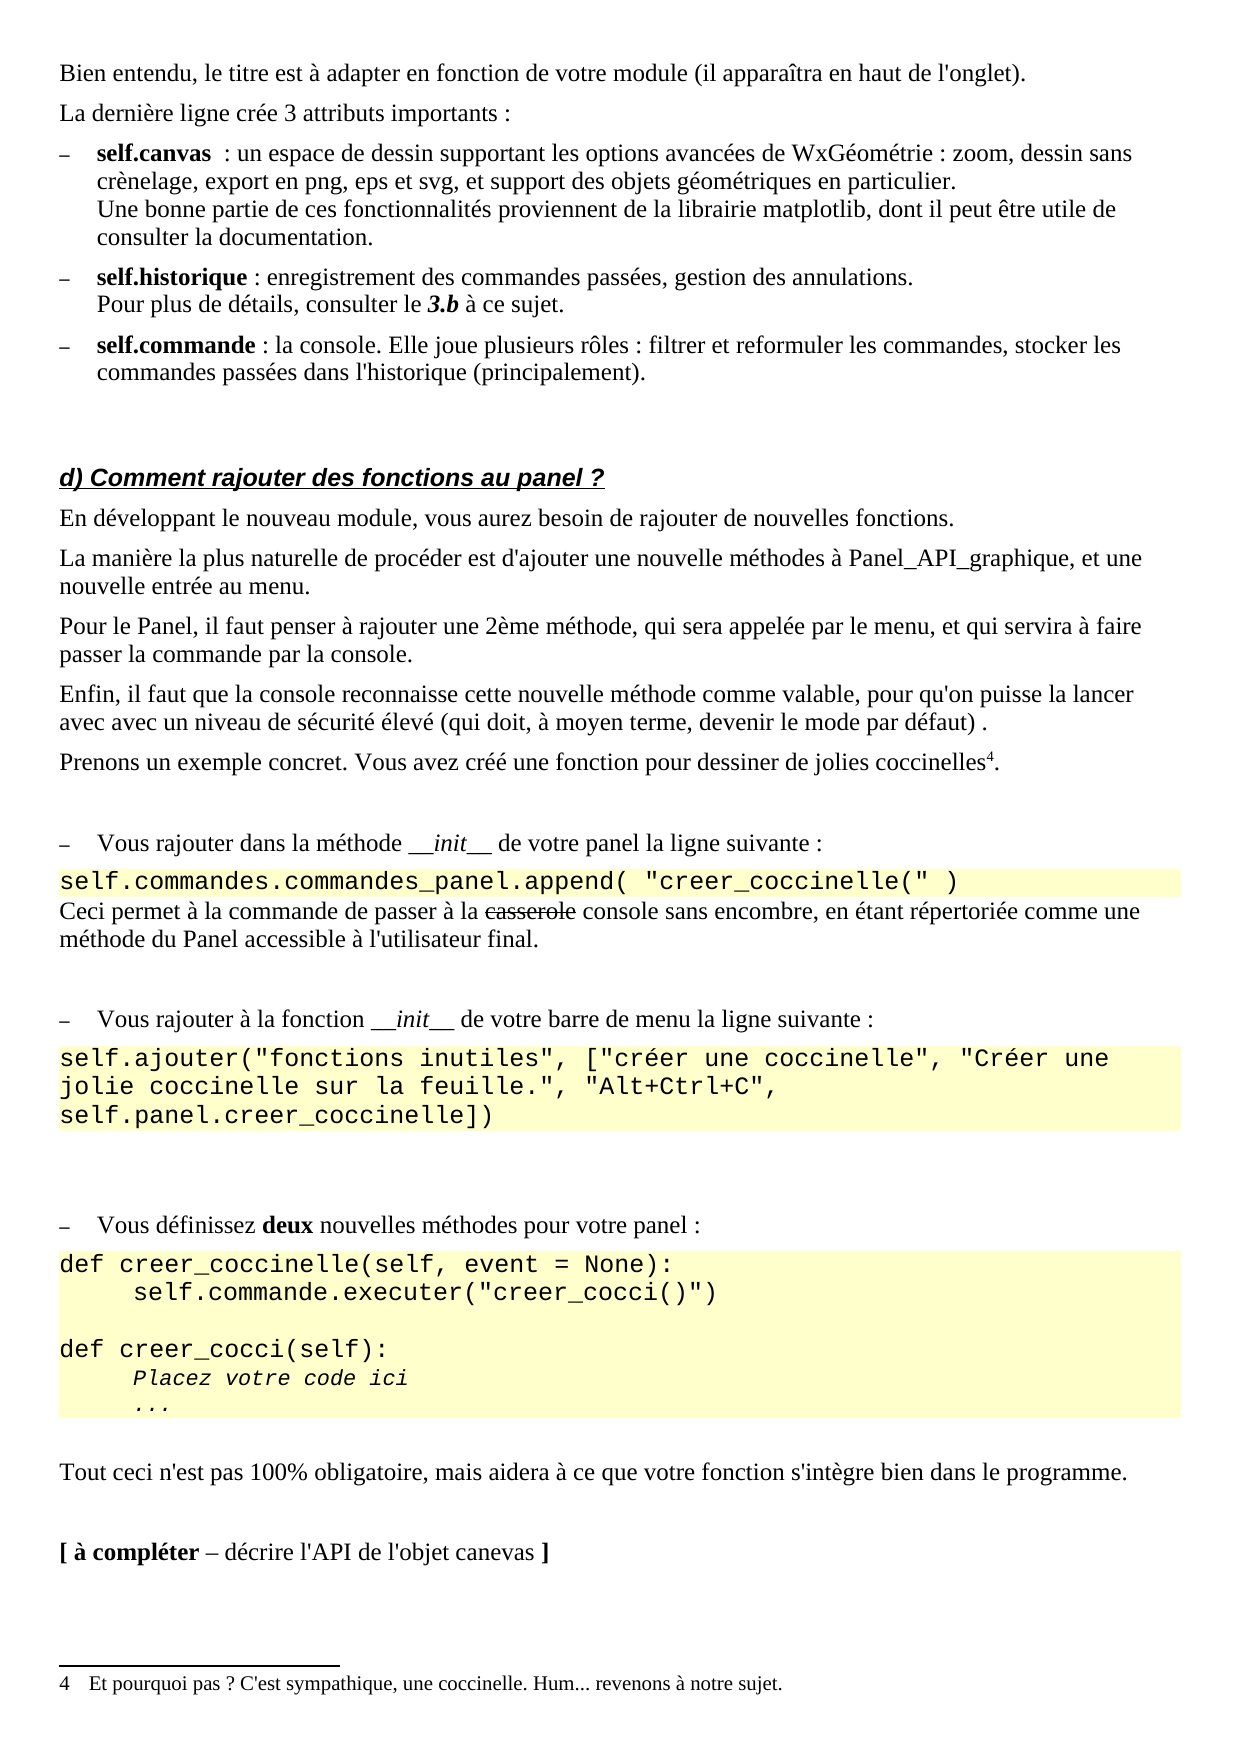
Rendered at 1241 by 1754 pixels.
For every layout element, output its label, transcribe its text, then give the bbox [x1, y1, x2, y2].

subtitle d) Comment rajouter des fonctions au panel ? [59, 464, 1181, 492]
text Ceci permet à la commande de passer à la casserole console sans encombre, en étant répertoriée comme une méthode du Panel accessible à l'utilisateur final. [59, 897, 1181, 953]
list self.commande : la console. Elle joue plusieurs rôles : filtrer et reformuler les commandes, stocker les commandes passées dans l'historique (principalement). [59, 331, 1181, 386]
text La manière la plus naturelle de procéder est d'ajouter une nouvelle méthodes à Panel_API_graphique, et une nouvelle entrée au menu. [59, 544, 1181, 600]
list self.historique : enregistrement des commandes passées, gestion des annulations. Pour plus de détails, consulter le 3.b à ce sujet. [59, 263, 1181, 318]
text Pour le Panel, il faut penser à rajouter une 2ème méthode, qui sera appelée par le menu, et qui servira à faire passer la commande par la console. [59, 612, 1181, 668]
list Vous définissez deux nouvelles méthodes pour votre panel : [59, 1211, 1181, 1239]
list Vous rajouter dans la méthode __init__ de votre panel la ligne suivante : [59, 829, 1181, 856]
text Enfin, il faut que la console reconnaisse cette nouvelle méthode comme valable, pour qu'on puisse la lancer avec avec un niveau de sécurité élevé (qui doit, à moyen terme, devenir le mode par défaut) . [59, 680, 1181, 736]
text Tout ceci n'est pas 100% obligatoire, mais aidera à ce que votre fonction s'intègre bien dans le programme. [59, 1458, 1181, 1486]
text La dernière ligne crée 3 attributs importants : [59, 99, 1181, 127]
list Vous rajouter à la fonction __init__ de votre barre de menu la ligne suivante : [59, 1005, 1181, 1033]
text Prenons un exemple concret. Vous avez créé une fonction pour dessiner de jolies coccinelles. [59, 748, 1181, 776]
text En développant le nouveau module, vous aurez besoin de rajouter de nouvelles fonctions. [59, 504, 1181, 532]
text [ à compléter – décrire l'API de l'objet canevas ] [59, 1538, 1181, 1566]
text def creer_cocci(self): [59, 1336, 1181, 1364]
text self.ajouter("fonctions inutiles", ["créer une coccinelle", "Créer une jolie coccinelle sur la feuille.", "Alt+Ctrl+C", self.panel.creer_coccinelle]) [59, 1046, 1181, 1131]
list self.canvas : un espace de dessin supportant les options avancées de WxGéométrie : zoom, dessin sans crènelage, export en png, eps et svg, et support des objets géométriques en particulier. Une bonne partie de ces fonctionnalités proviennent de la librairie matplotlib, dont il peut être utile de consulter la documentation. [59, 139, 1181, 250]
text self.commandes.commandes_panel.append( "creer_coccinelle(" ) [59, 869, 1181, 897]
text def creer_coccinelle(self, event = None): self.commande.executer("creer_cocci()") [59, 1251, 1181, 1308]
text Bien entendu, le titre est à adapter en fonction de votre module (il apparaîtra en haut de l'onglet). [59, 59, 1181, 87]
text Et pourquoi pas ? C'est sympathique, une coccinelle. Hum... revenons à notre sujet. [59, 1672, 1181, 1695]
text Placez votre code ici ... [59, 1364, 1181, 1418]
